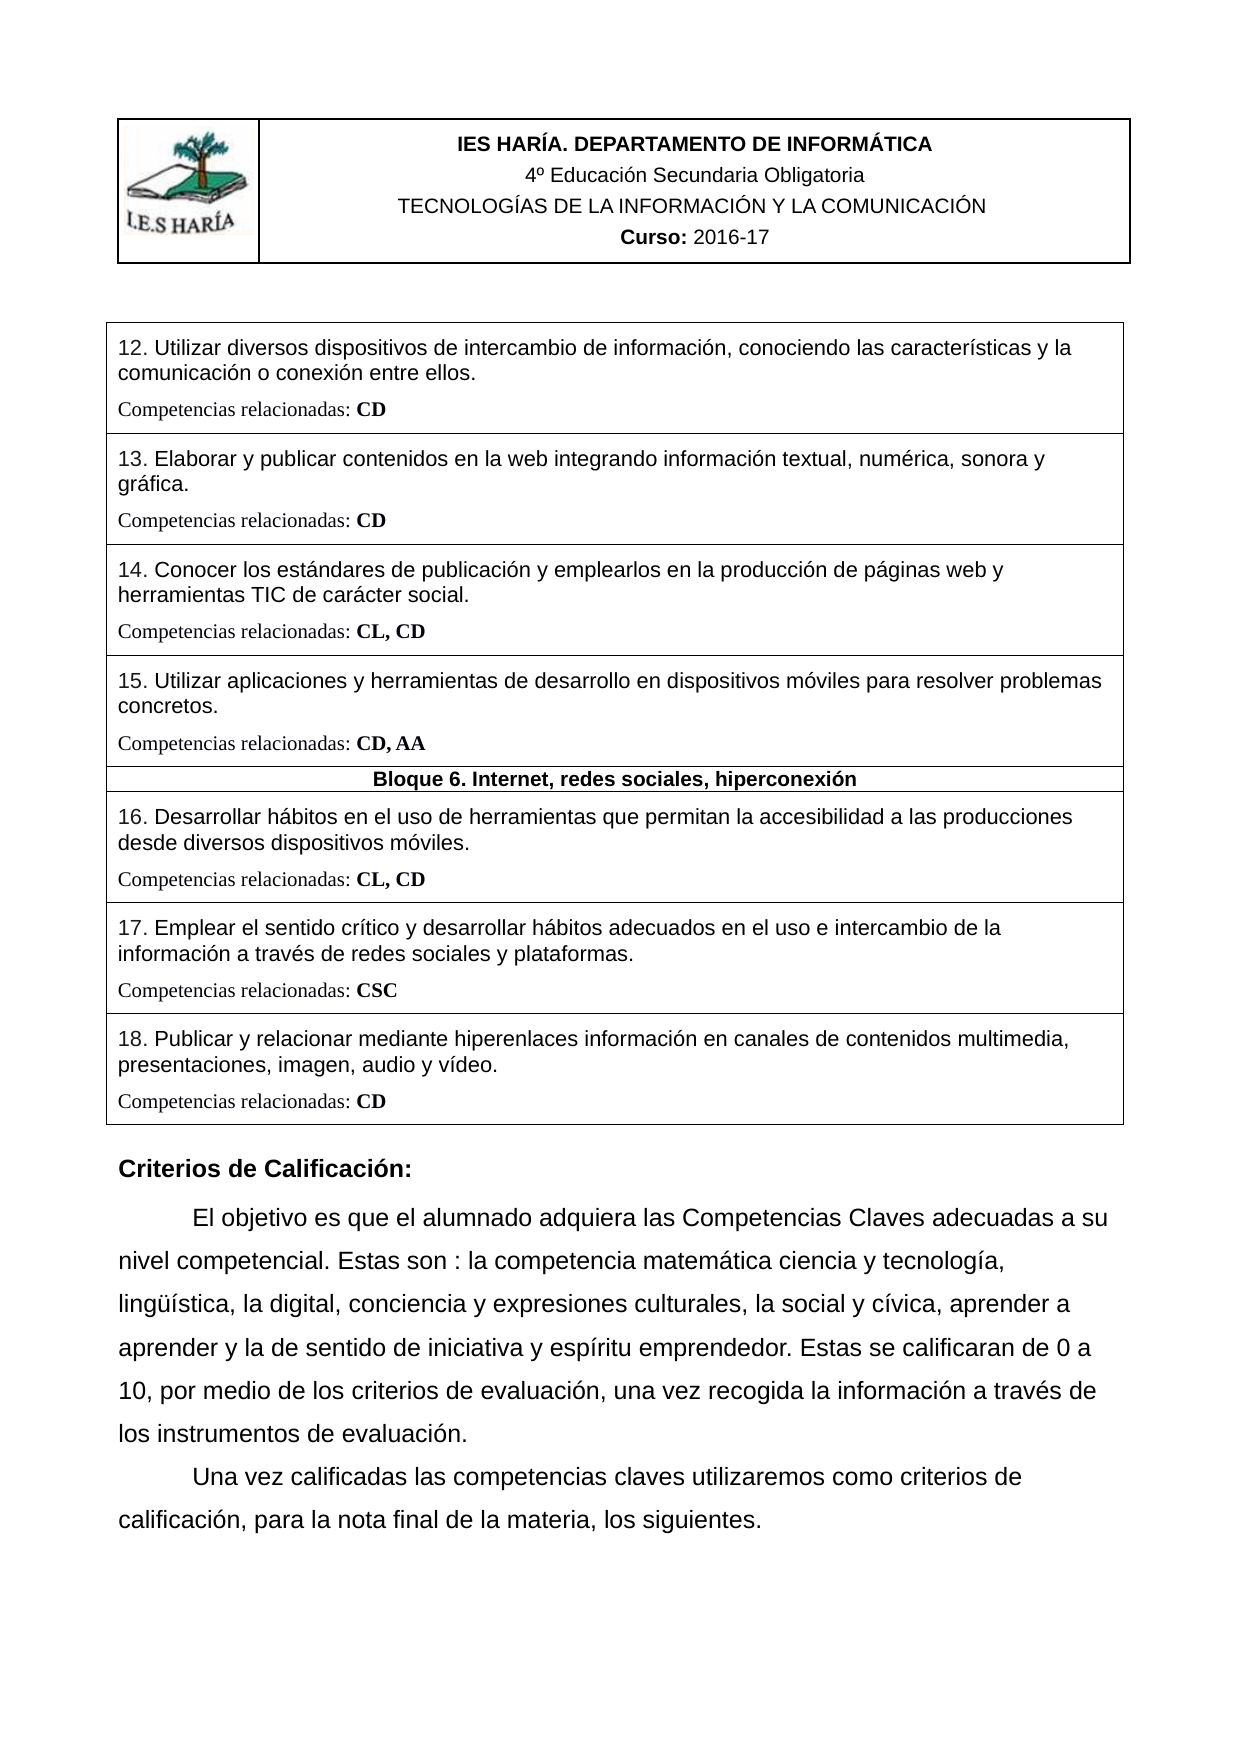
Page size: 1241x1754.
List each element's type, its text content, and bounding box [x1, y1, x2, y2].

text El objetivo es que el alumnado adquiera las Competencias Claves adecuadas a su nivel competencial. Estas son : la competencia matemática ciencia y tecnología, lingüística, la digital, conciencia y expresiones culturales, la social y cívica, aprender a aprender y la de sentido de iniciativa y espíritu emprendedor. Estas se calificaran de 0 a 10, por medio de los criterios de evaluación, una vez recogida la información a través de los instrumentos de evaluación. [118, 1203, 1122, 1448]
table_cell 18. Publicar y relacionar mediante hiperenlaces información en canales de contenidos multimedia, presentaciones, imagen, audio y vídeo. Competencias relacionadas: CD [107, 1014, 1123, 1124]
text Criterios de Calificación: [118, 1154, 1122, 1183]
table_cell 15. Utilizar aplicaciones y herramientas de desarrollo en dispositivos móviles para resolver problemas concretos. Competencias relacionadas: CD, AA [107, 656, 1123, 766]
picture [123, 126, 254, 235]
text Una vez calificadas las competencias claves utilizaremos como criterios de calificación, para la nota final de la materia, los siguientes. [118, 1462, 1122, 1534]
table_cell Bloque 6. Internet, redes sociales, hiperconexión [107, 767, 1123, 791]
table_cell 16. Desarrollar hábitos en el uso de herramientas que permitan la accesibilidad a las producciones desde diversos dispositivos móviles. Competencias relacionadas: CL, CD [107, 792, 1123, 902]
table_cell 12. Utilizar diversos dispositivos de intercambio de información, conociendo las características y la comunicación o conexión entre ellos. Competencias relacionadas: CD [107, 323, 1123, 433]
table_cell 14. Conocer los estándares de publicación y emplearlos en la producción de páginas web y herramientas TIC de carácter social. Competencias relacionadas: CL, CD [107, 545, 1123, 655]
table_cell 13. Elaborar y publicar contenidos en la web integrando información textual, numérica, sonora y gráfica. Competencias relacionadas: CD [107, 434, 1123, 544]
table_cell 17. Emplear el sentido crítico y desarrollar hábitos adecuados en el uso e intercambio de la información a través de redes sociales y plataformas. Competencias relacionadas: CSC [107, 903, 1123, 1013]
